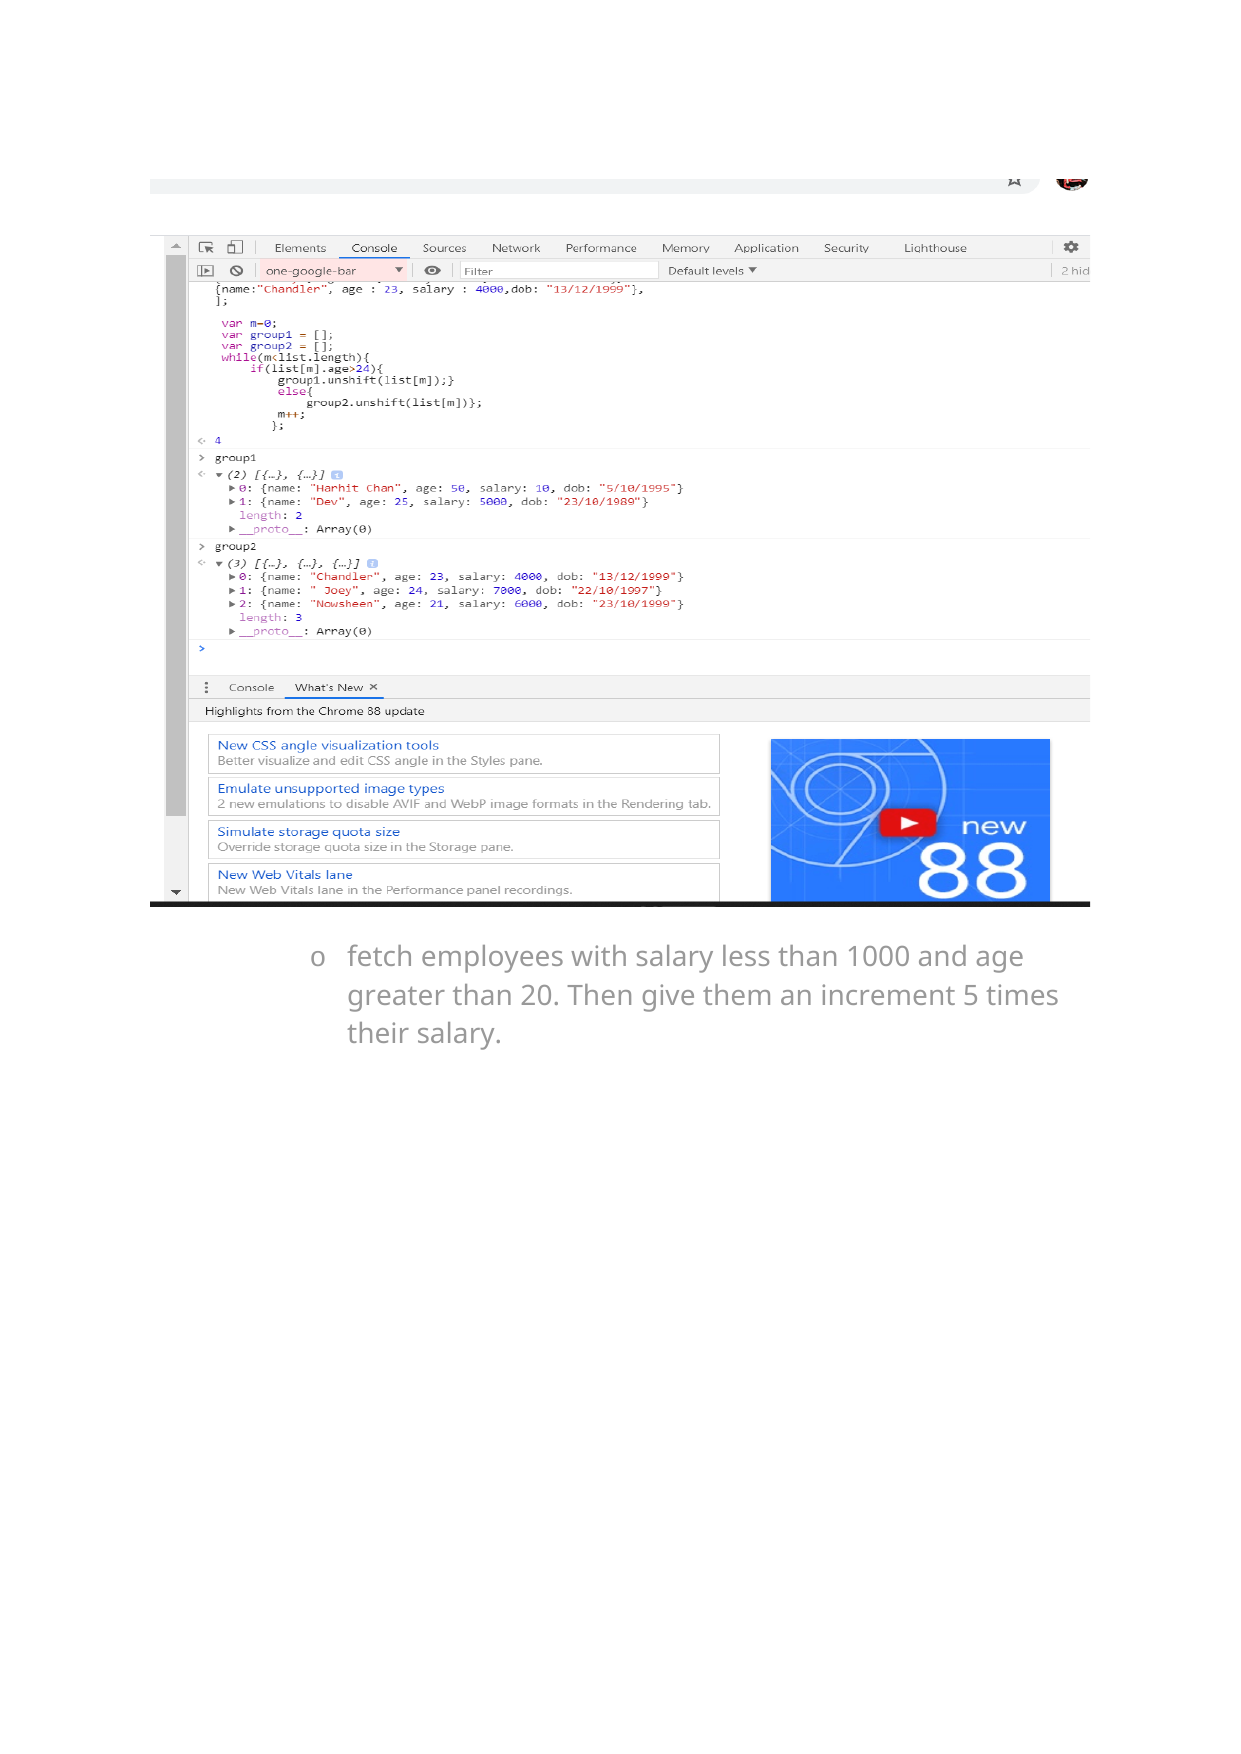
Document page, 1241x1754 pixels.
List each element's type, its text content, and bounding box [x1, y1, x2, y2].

table_header Exercise Prompt for amount, interest rate and no. of years and calculate simple interest. is palindrome string Area of circle Copy information of one object to another and log it to console. create a list of objects of Employee with info as follow : Name, age, salary ,DOB filter all employees with salary greater than 5000 group employee on the basis of their age fetch employees with salary less than 1000 and age greater than 20. Then give them an increment 5 times their salary. [150, 150, 1090, 1081]
